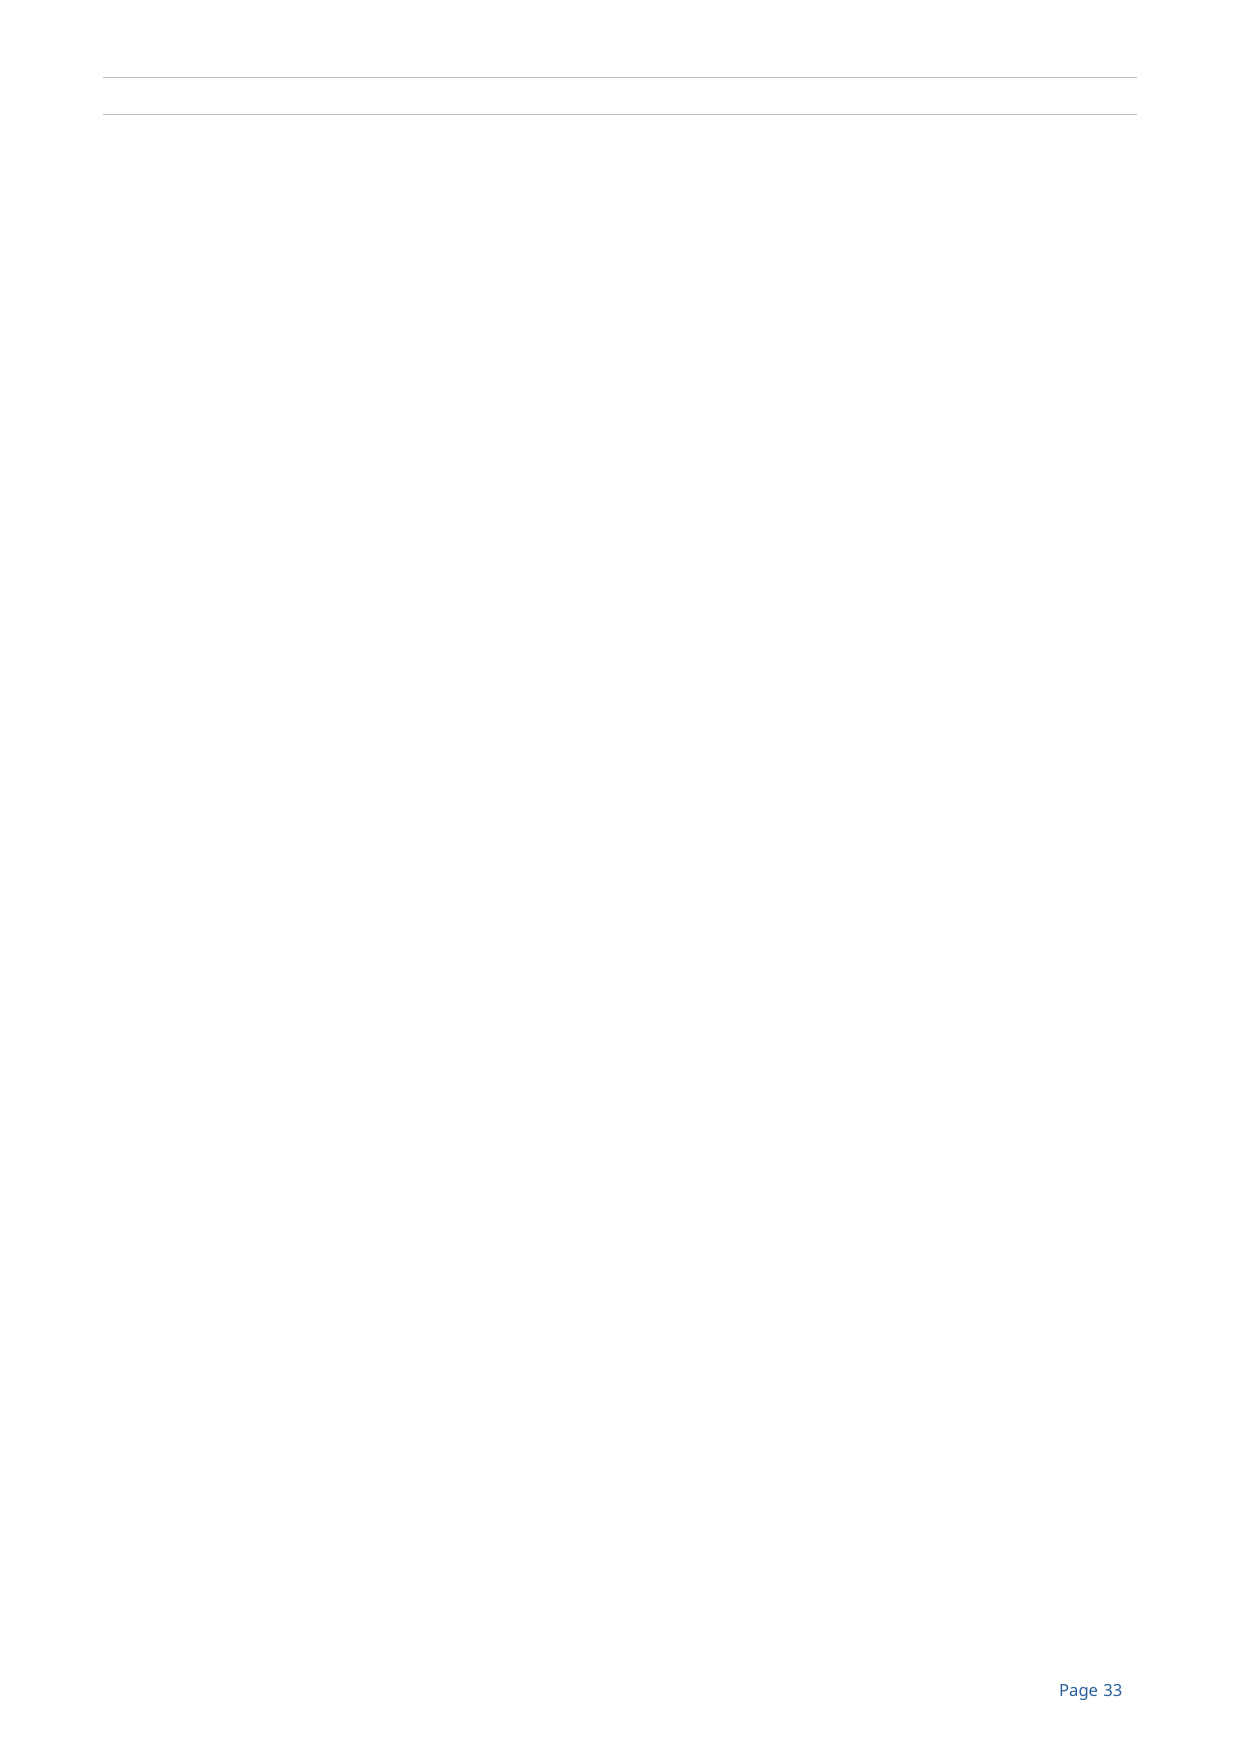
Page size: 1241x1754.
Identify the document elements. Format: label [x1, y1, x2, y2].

table_cell [103, 78, 1137, 114]
